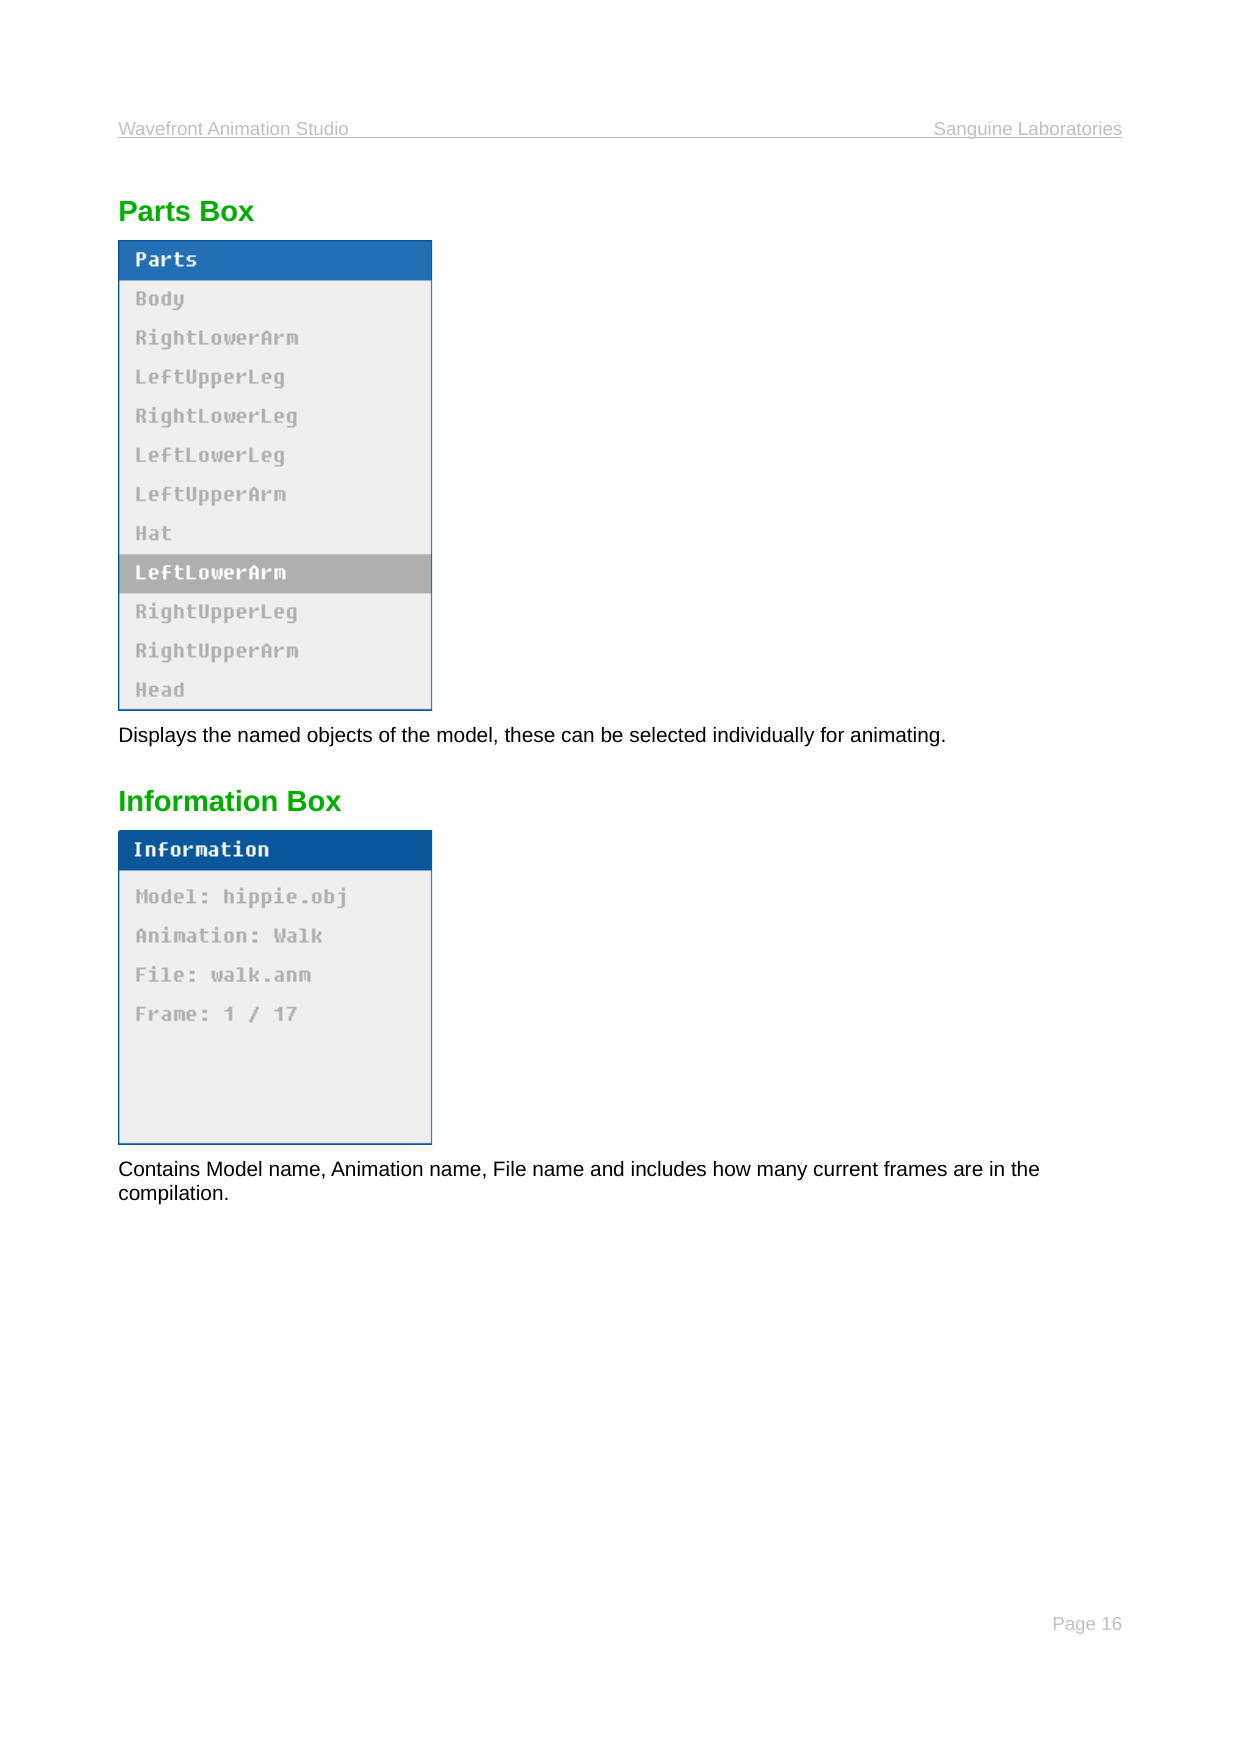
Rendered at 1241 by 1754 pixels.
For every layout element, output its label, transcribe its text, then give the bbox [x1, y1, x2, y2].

picture [118, 830, 433, 1145]
text Displays the named objects of the model, these can be selected individually for animating. [118, 723, 1122, 747]
subtitle Parts Box [118, 194, 1122, 228]
text Contains Model name, Animation name, File name and includes how many current frames are in the compilation. [118, 1157, 1122, 1205]
subtitle Information Box [118, 784, 1122, 818]
picture [118, 240, 433, 711]
